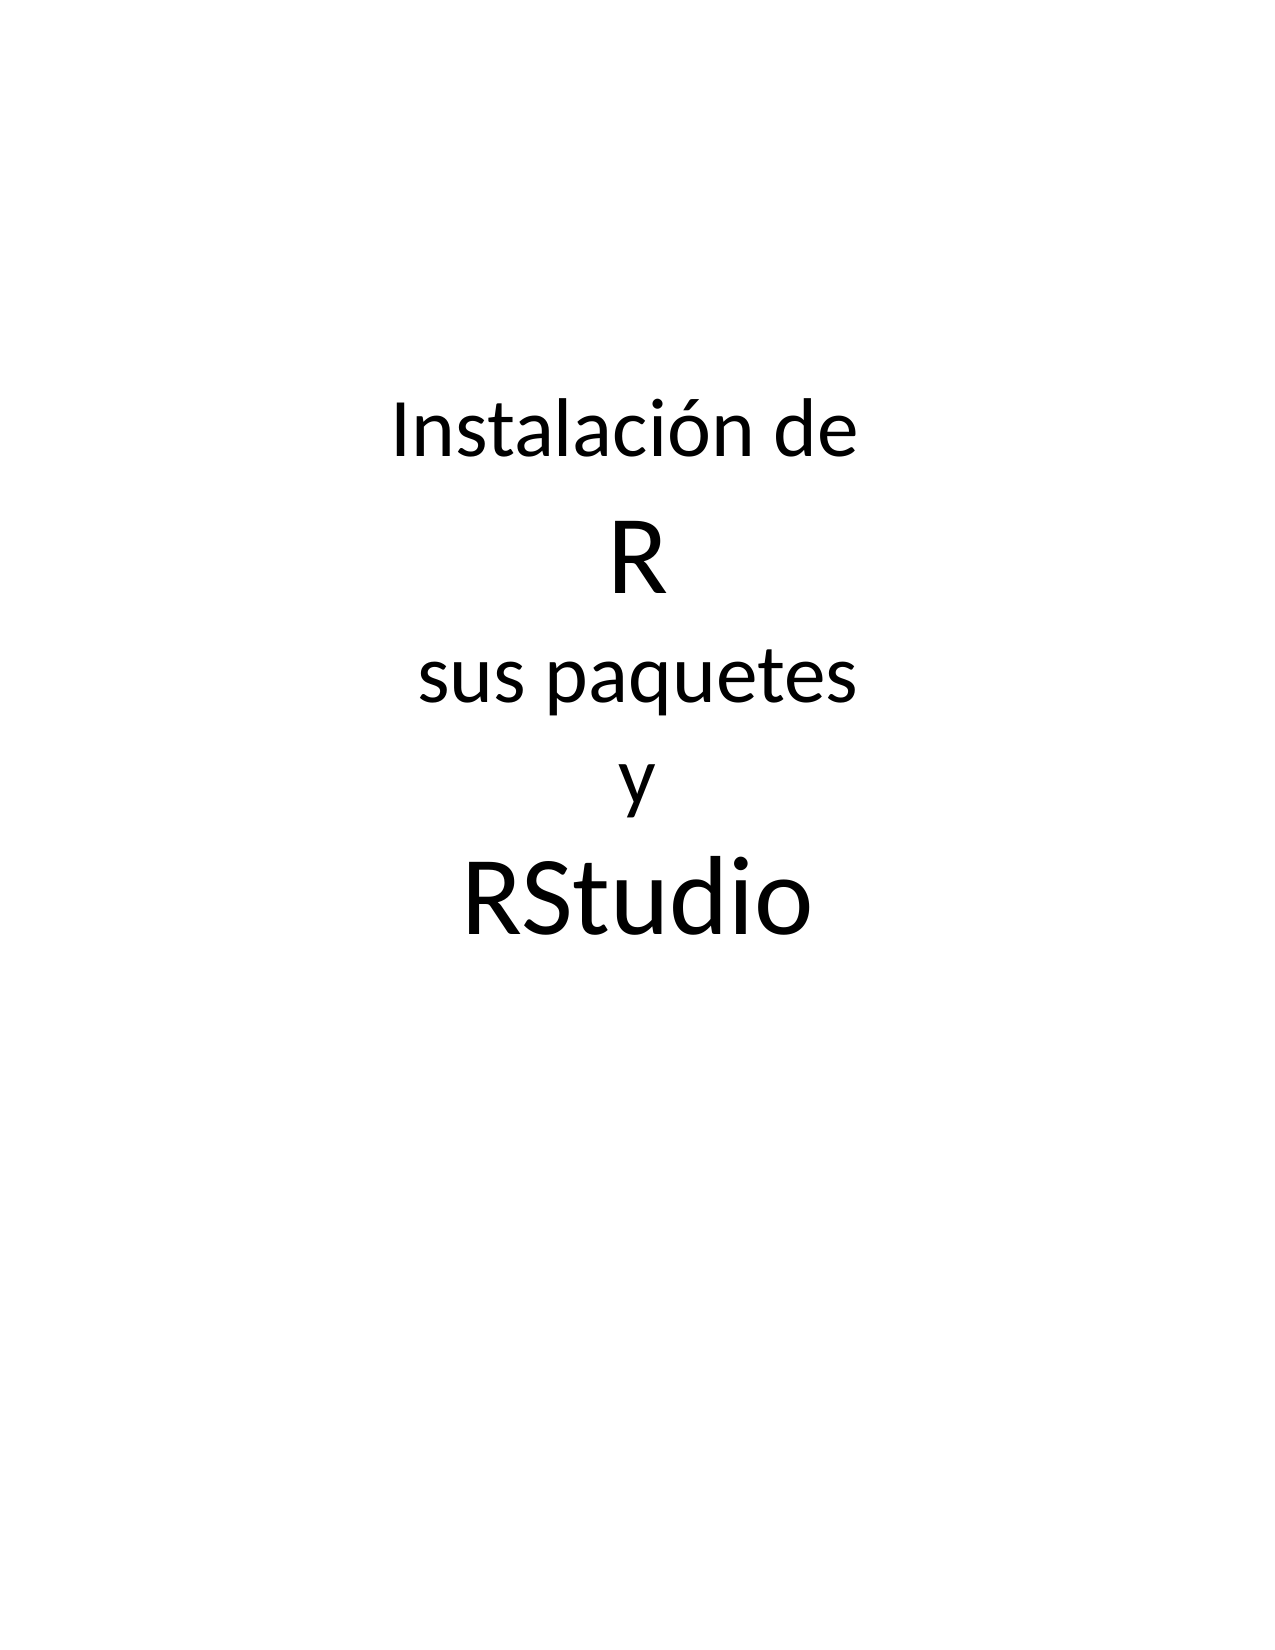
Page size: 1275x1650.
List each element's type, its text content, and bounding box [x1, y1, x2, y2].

text y [118, 723, 1157, 825]
text Instalación de [118, 347, 1157, 484]
text R [118, 484, 1157, 622]
text RStudio [118, 825, 1157, 962]
text sus paquetes [118, 622, 1157, 723]
